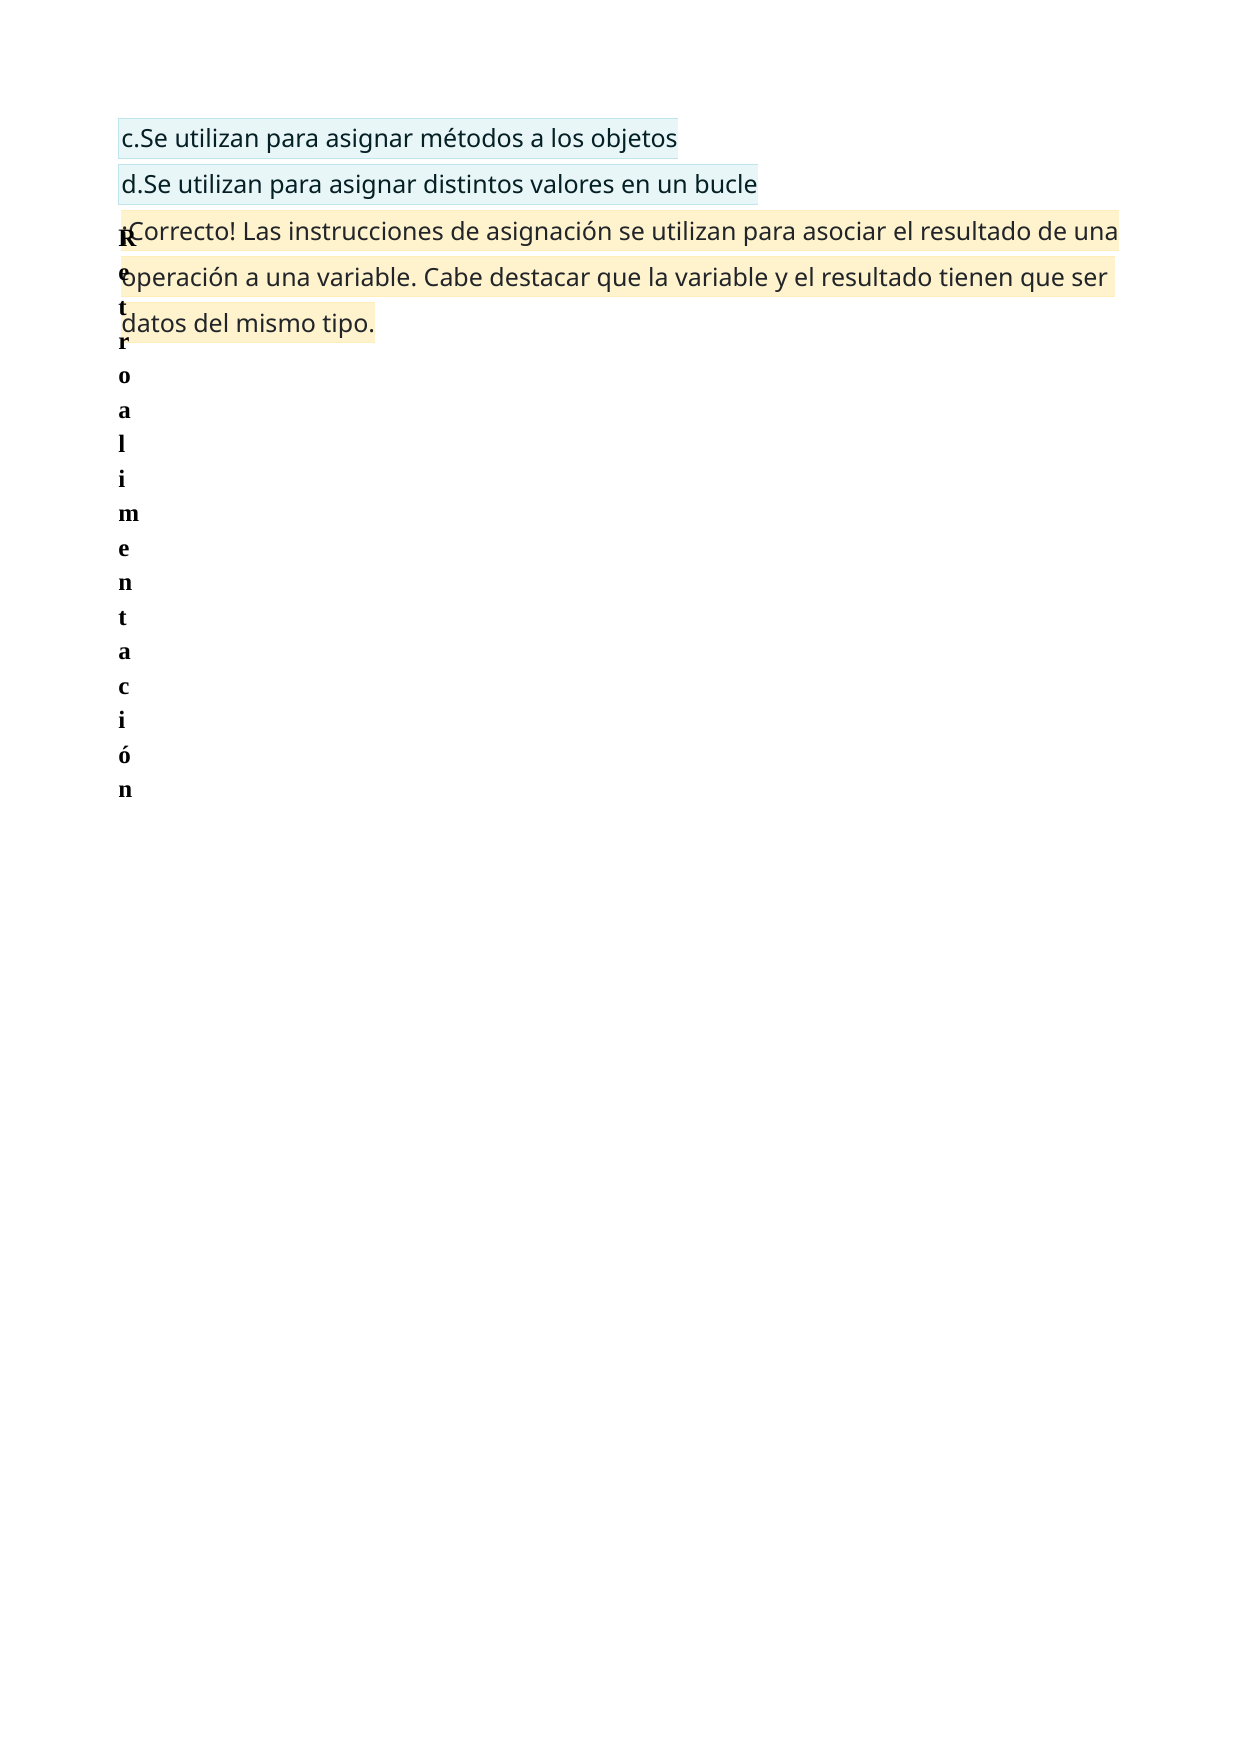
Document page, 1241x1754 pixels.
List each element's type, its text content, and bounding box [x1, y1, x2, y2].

text c.Se utilizan para asignar métodos a los objetos [119, 118, 1122, 158]
text d.Se utilizan para asignar distintos valores en un bucle [119, 164, 1122, 204]
text ¡Correcto! Las instrucciones de asignación se utilizan para asociar el resultado de una operación a una variable. Cabe destacar que la variable y el resultado tienen que ser datos del mismo tipo. [118, 210, 1122, 342]
